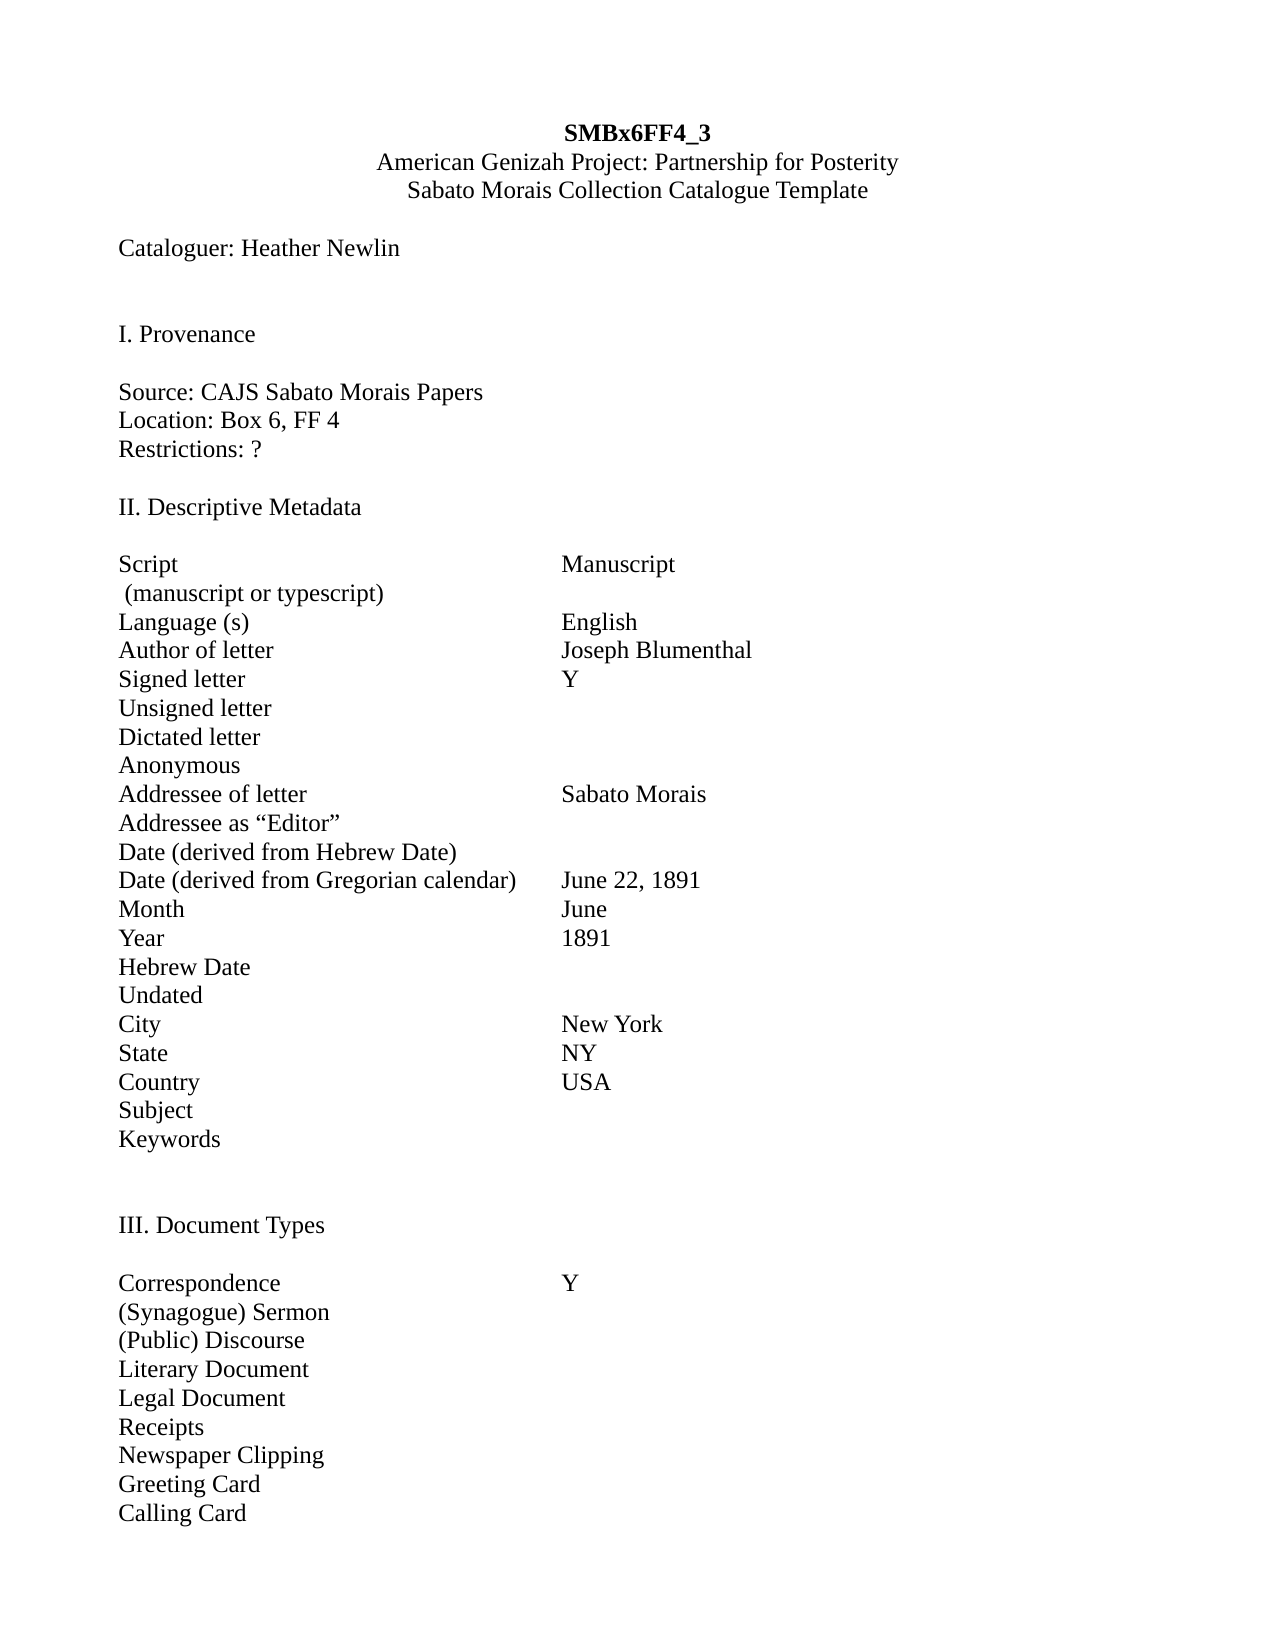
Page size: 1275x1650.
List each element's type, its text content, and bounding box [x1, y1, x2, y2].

text Subject [118, 1096, 1157, 1124]
text Language (s) English [118, 607, 1157, 636]
text Year 1891 [118, 923, 1157, 952]
text (Synagogue) Sermon [118, 1297, 1157, 1326]
text SMBx6FF4_3 [118, 118, 1157, 147]
text (manuscript or typescript) [118, 578, 1157, 607]
text Date (derived from Gregorian calendar) June 22, 1891 [118, 866, 1157, 894]
text Keywords [118, 1124, 1157, 1153]
text Month June [118, 894, 1157, 923]
text Anonymous [118, 751, 1157, 779]
text Addressee of letter Sabato Morais [118, 779, 1157, 808]
text Script Manuscript [118, 549, 1157, 578]
text Dictated letter [118, 722, 1157, 751]
text Receipts [118, 1412, 1157, 1441]
text Literary Document [118, 1354, 1157, 1383]
text Date (derived from Hebrew Date) [118, 837, 1157, 866]
text I. Provenance [118, 319, 1157, 348]
text Location: Box 6, FF 4 [118, 406, 1157, 434]
text Restrictions: ? [118, 434, 1157, 463]
text Greeting Card [118, 1469, 1157, 1498]
text Undated [118, 981, 1157, 1009]
text Sabato Morais Collection Catalogue Template [118, 176, 1157, 204]
text American Genizah Project: Partnership for Posterity [118, 147, 1157, 176]
text Calling Card [118, 1498, 1157, 1527]
text Signed letter Y [118, 664, 1157, 693]
text State NY [118, 1038, 1157, 1067]
text Cataloguer: Heather Newlin [118, 233, 1157, 262]
text II. Descriptive Metadata [118, 492, 1157, 521]
text Unsigned letter [118, 693, 1157, 722]
text Legal Document [118, 1383, 1157, 1412]
text City New York [118, 1009, 1157, 1038]
text III. Document Types [118, 1211, 1157, 1239]
text Hebrew Date [118, 952, 1157, 981]
text Correspondence Y [118, 1268, 1157, 1297]
text Newspaper Clipping [118, 1441, 1157, 1469]
text Source: CAJS Sabato Morais Papers [118, 377, 1157, 406]
text Addressee as “Editor” [118, 808, 1157, 837]
text Country USA [118, 1067, 1157, 1096]
text (Public) Discourse [118, 1326, 1157, 1354]
text Author of letter Joseph Blumenthal [118, 636, 1157, 664]
